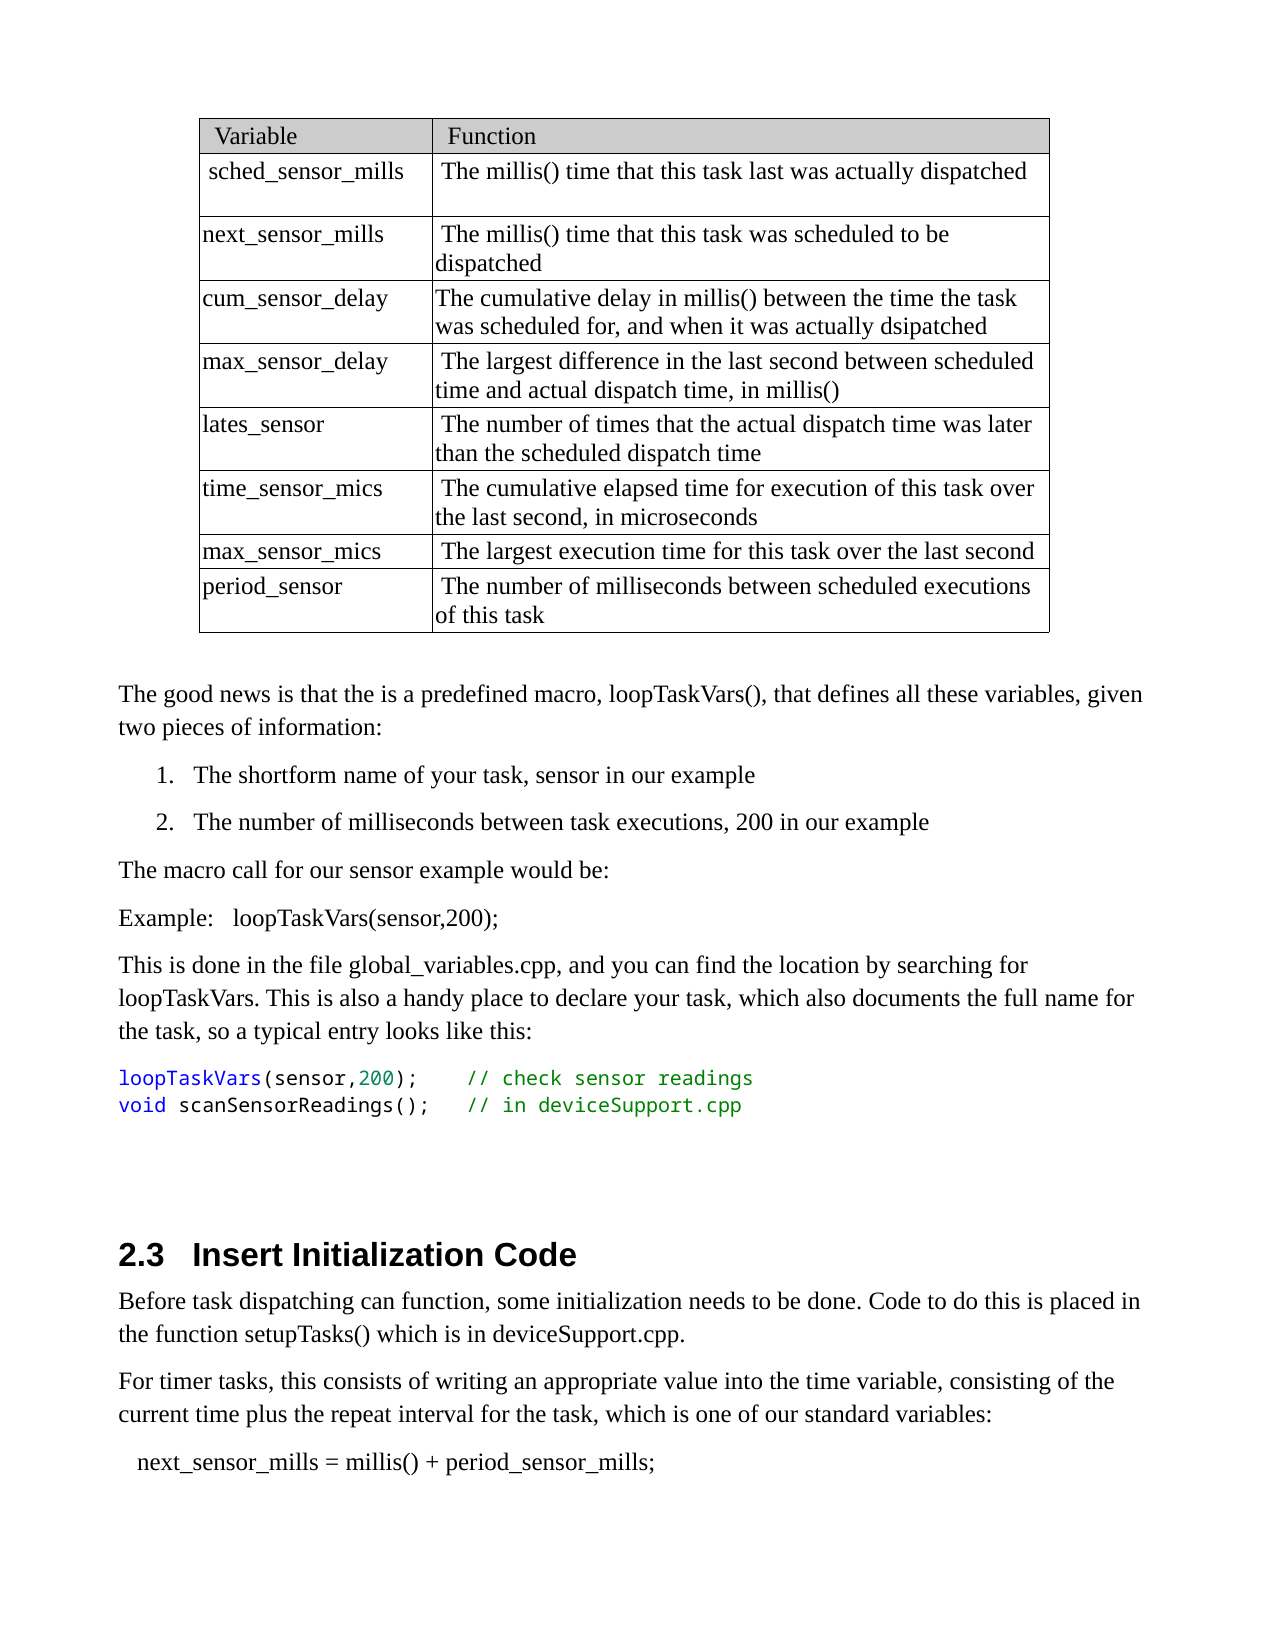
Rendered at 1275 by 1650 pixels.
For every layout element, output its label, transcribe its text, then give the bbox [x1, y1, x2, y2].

table_cell The cumulative elapsed time for execution of this task over the last second, in microseconds [433, 471, 1049, 533]
table_cell time_sensor_mics [200, 471, 432, 533]
text Example: loopTaskVars(sensor,200); [118, 903, 1157, 931]
table_cell The millis() time that this task last was actually dispatched [433, 154, 1049, 216]
table_cell next_sensor_mills [200, 217, 432, 280]
table_cell The number of milliseconds between scheduled executions of this task [433, 569, 1049, 632]
text void scanSensorReadings(); // in deviceSupport.cpp [118, 1091, 1157, 1119]
table_cell period_sensor [200, 569, 432, 632]
text The good news is that the is a predefined macro, loopTaskVars(), that defines all these variables, given two pieces of information: [118, 679, 1157, 741]
table_cell The largest difference in the last second between scheduled time and actual dispatch time, in millis() [433, 344, 1049, 407]
table_cell max_sensor_mics [200, 535, 432, 568]
text next_sensor_mills = millis() + period_sensor_mills; [118, 1447, 1157, 1476]
table_cell The largest execution time for this task over the last second [433, 535, 1049, 568]
subtitle Insert Initialization Code [118, 1235, 1157, 1273]
table_cell sched_sensor_mills [200, 154, 432, 216]
table_cell The cumulative delay in millis() between the time the task was scheduled for, and when it was actually dsipatched [433, 281, 1049, 343]
table_header Function [433, 119, 1049, 153]
table_cell The number of times that the actual dispatch time was later than the scheduled dispatch time [433, 408, 1049, 470]
text Before task dispatching can function, some initialization needs to be done. Code to do this is placed in the function setupTasks() which is in deviceSupport.cpp. [118, 1286, 1157, 1347]
text For timer tasks, this consists of writing an appropriate value into the time variable, consisting of the current time plus the repeat interval for the task, which is one of our standard variables: [118, 1366, 1157, 1428]
list The shortform name of your task, sensor in our example [156, 760, 1157, 789]
text This is done in the file global_variables.cpp, and you can find the location by searching for loopTaskVars. This is also a handy place to declare your task, which also documents the full name for the task, so a typical entry looks like this: [118, 950, 1157, 1045]
list The number of milliseconds between task executions, 200 in our example [156, 807, 1157, 836]
table_cell cum_sensor_delay [200, 281, 432, 343]
text The macro call for our sensor example would be: [118, 855, 1157, 884]
table_cell lates_sensor [200, 408, 432, 470]
text loopTaskVars(sensor,200); // check sensor readings [118, 1064, 1157, 1091]
table_cell max_sensor_delay [200, 344, 432, 407]
table_cell The millis() time that this task was scheduled to be dispatched [433, 217, 1049, 280]
table_header Variable [200, 119, 432, 153]
